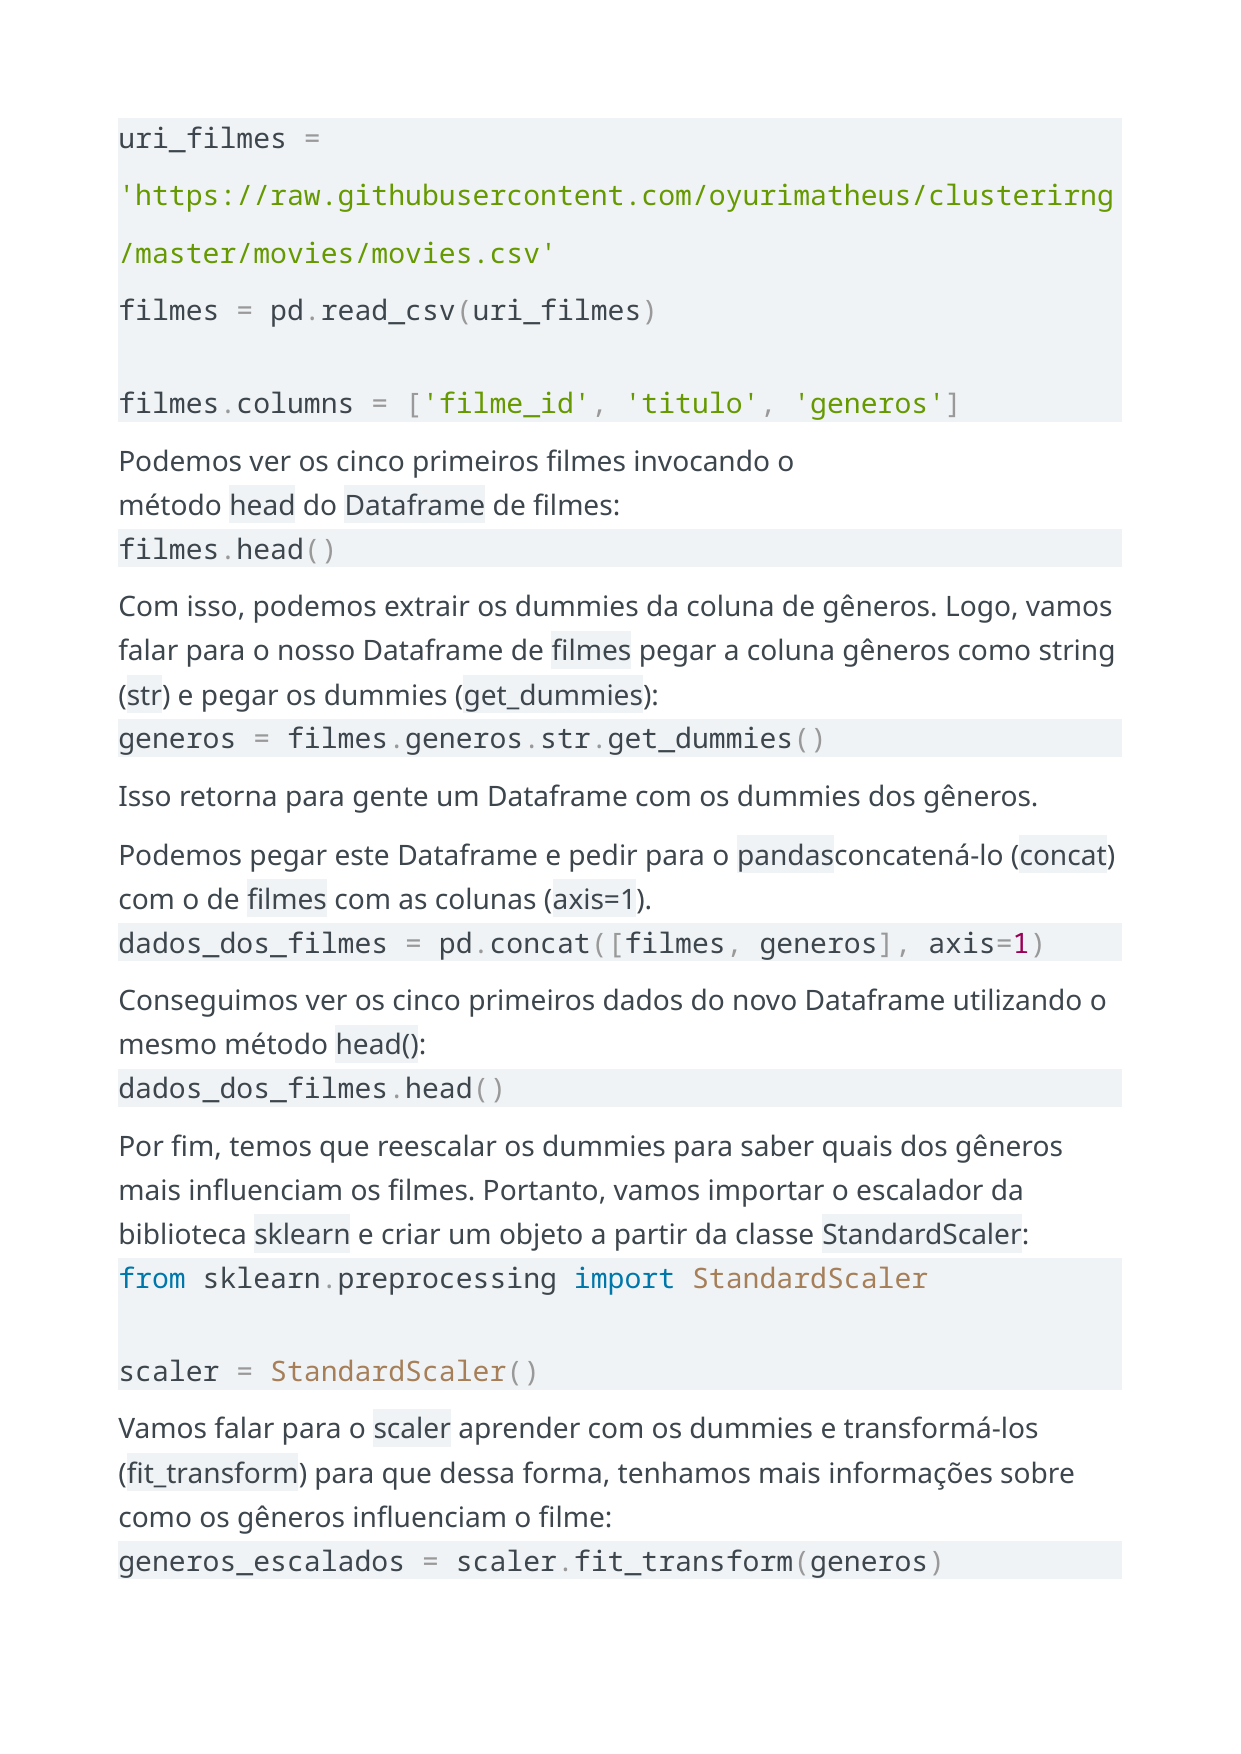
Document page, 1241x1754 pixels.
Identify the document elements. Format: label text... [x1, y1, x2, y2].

text uri_filmes = 'https://raw.githubusercontent.com/oyurimatheus/clusterirng/master/movies/movies.csv' [118, 118, 1122, 271]
text filmes.head() [118, 529, 1122, 567]
text Podemos pegar este Dataframe e pedir para o pandasconcatená-lo (concat) com o de filmes com as colunas (axis=1). [118, 835, 1122, 917]
text from sklearn.preprocessing import StandardScaler [118, 1258, 1122, 1297]
text filmes = pd.read_csv(uri_filmes) [118, 291, 1122, 329]
text Com isso, podemos extrair os dummies da coluna de gêneros. Logo, vamos falar para o nosso Dataframe de filmes pegar a coluna gêneros como string (str) e pegar os dummies (get_dummies): [118, 587, 1122, 713]
text Conseguimos ver os cinco primeiros dados do novo Dataframe utilizando o mesmo método head(): [118, 981, 1122, 1063]
text scaler = StandardScaler() [118, 1351, 1122, 1390]
text Vamos falar para o scaler aprender com os dummies e transformá-los (fit_transform) para que dessa forma, tenhamos mais informações sobre como os gêneros influenciam o filme: [118, 1409, 1122, 1535]
text dados_dos_filmes = pd.concat([filmes, generos], axis=1) [118, 923, 1122, 961]
text Isso retorna para gente um Dataframe com os dummies dos gêneros. [118, 776, 1122, 815]
text generos_escalados = scaler.fit_transform(generos) [118, 1541, 1122, 1579]
text dados_dos_filmes.head() [118, 1069, 1122, 1107]
text Por fim, temos que reescalar os dummies para saber quais dos gêneros mais influenciam os filmes. Portanto, vamos importar o escalador da biblioteca sklearn e criar um objeto a partir da classe StandardScaler: [118, 1126, 1122, 1253]
text filmes.columns = ['filme_id', 'titulo', 'generos'] [118, 383, 1122, 422]
text Podemos ver os cinco primeiros filmes invocando o método head do Dataframe de filmes: [118, 441, 1122, 523]
text generos = filmes.generos.str.get_dummies() [118, 719, 1122, 757]
